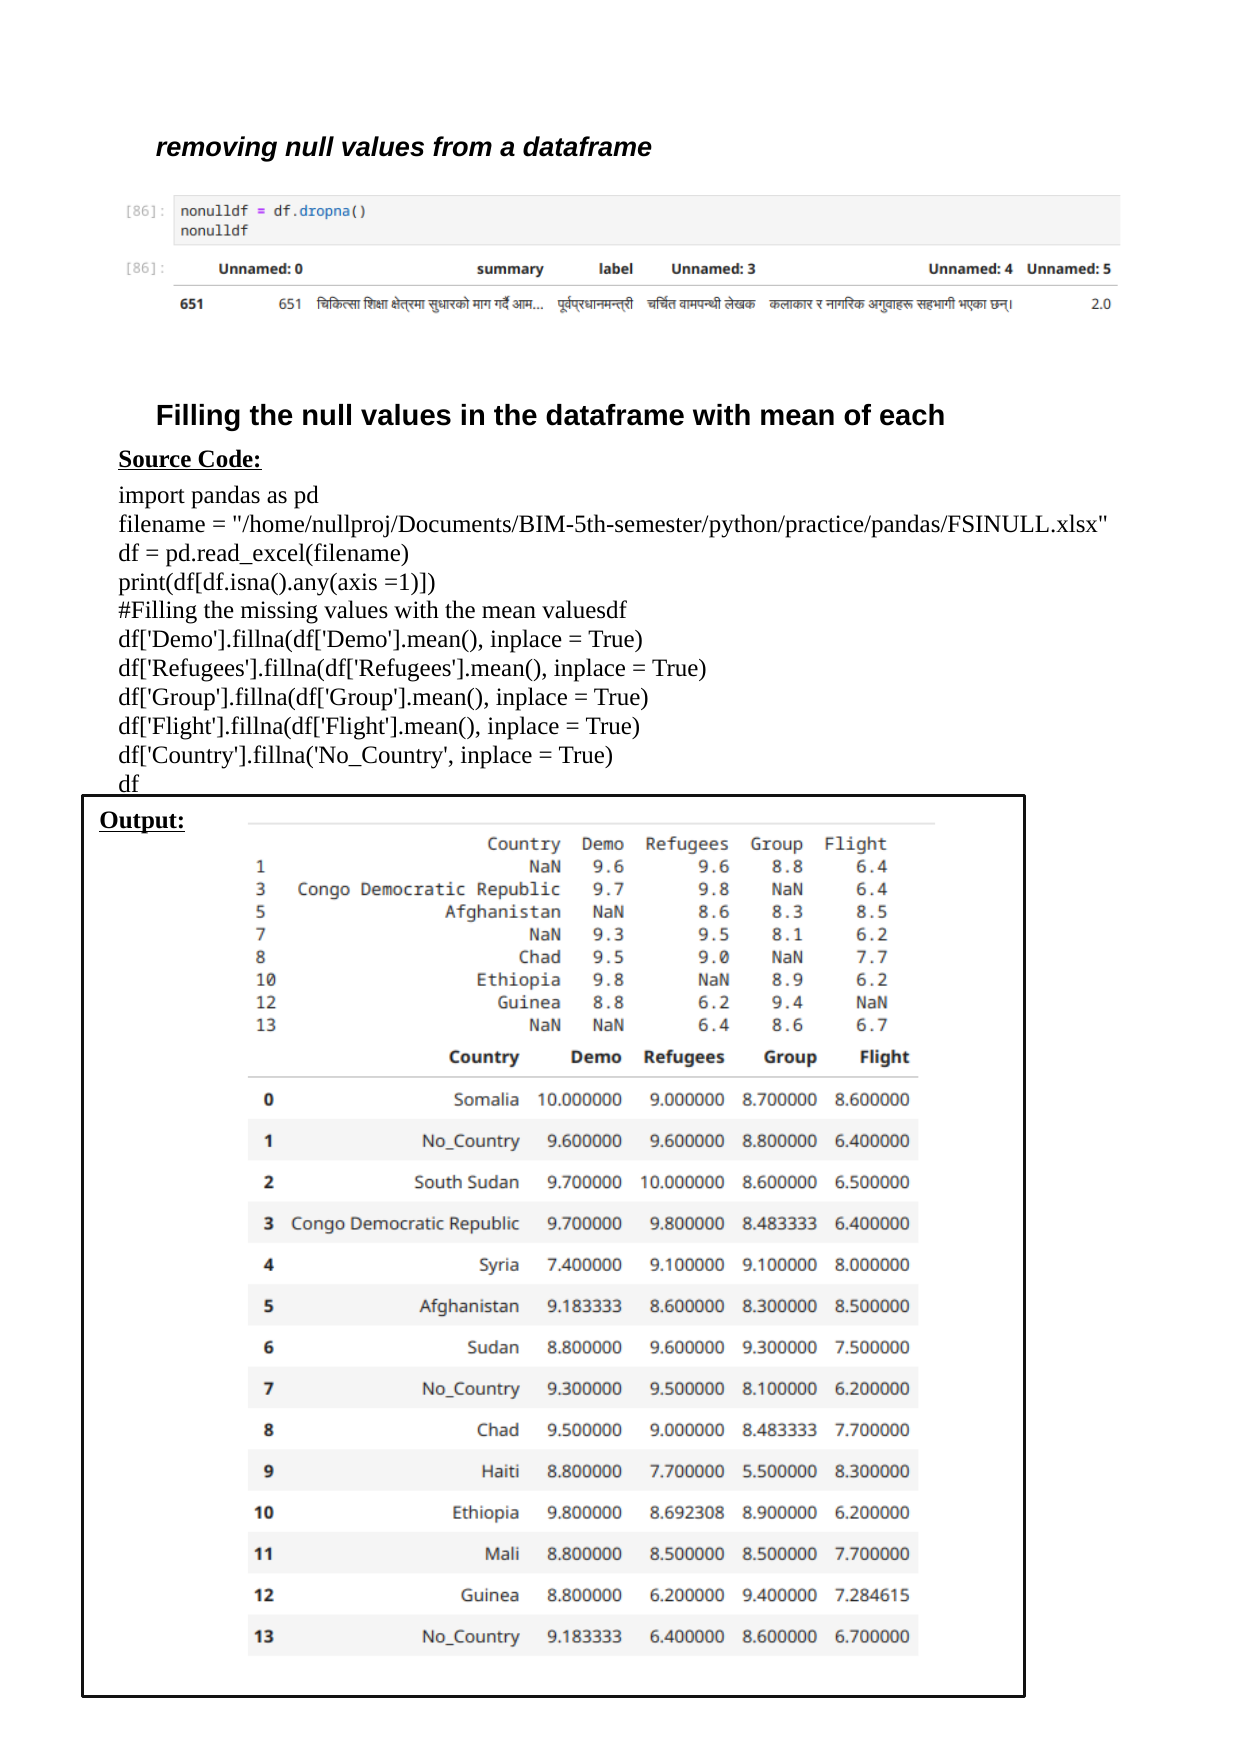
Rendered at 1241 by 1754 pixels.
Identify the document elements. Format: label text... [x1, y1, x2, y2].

text df = pd.read_excel(filename) [169, 549, 309, 564]
text print(df[df.isna().any(axis =1)]) [432, 578, 1122, 593]
subtitle Filling the null values in the dataframe with mean of each [156, 398, 1122, 431]
text print(df[df.isna().any(axis =1)]) [122, 578, 169, 593]
text print(df[df.isna().any(axis =1)]) [283, 578, 333, 593]
text #Filling the missing values with the mean valuesdf [118, 607, 1122, 622]
text filename = "/home/nullproj/Documents/BIM-5th-semester/python/practice/pandas/FSINULL.xlsx" [388, 521, 710, 535]
text filename = "/home/nullproj/Documents/BIM-5th-semester/python/practice/pandas/FSINULL.xlsx" [118, 521, 352, 535]
text df = pd.read_excel(filename) [308, 549, 405, 564]
text df['Group'].fillna(df['Group'].mean(), inplace = True) [644, 694, 1122, 709]
text df['Country'].fillna('No_Country', inplace = True) [118, 752, 481, 767]
text df['Flight'].fillna(df['Flight'].mean(), inplace = True) [635, 723, 1122, 738]
text df['Country'].fillna('No_Country', inplace = True) [483, 752, 609, 767]
subtitle removing null values from a dataframe [156, 131, 1122, 162]
picture [247, 822, 936, 1672]
text df['Refugees'].fillna(df['Refugees'].mean(), inplace = True) [702, 665, 1122, 680]
text df['Refugees'].fillna(df['Refugees'].mean(), inplace = True) [118, 665, 538, 680]
text df['Flight'].fillna(df['Flight'].mean(), inplace = True) [364, 723, 471, 738]
text df = pd.read_excel(filename) [118, 549, 170, 564]
text df['Country'].fillna('No_Country', inplace = True) [608, 752, 1122, 767]
text df['Group'].fillna(df['Group'].mean(), inplace = True) [118, 694, 205, 709]
text df['Demo'].fillna(df['Demo'].mean(), inplace = True) [513, 636, 639, 651]
text import pandas as pd [297, 492, 1122, 506]
text import pandas as pd [118, 492, 146, 506]
text df['Demo'].fillna(df['Demo'].mean(), inplace = True) [118, 636, 474, 651]
text df['Refugees'].fillna(df['Refugees'].mean(), inplace = True) [577, 665, 703, 680]
picture [116, 195, 1121, 332]
text filename = "/home/nullproj/Documents/BIM-5th-semester/python/practice/pandas/FSINULL.xlsx" [875, 521, 1122, 535]
text print(df[df.isna().any(axis =1)]) [198, 578, 274, 593]
text df['Flight'].fillna(df['Flight'].mean(), inplace = True) [118, 723, 367, 738]
text Source Code: [118, 444, 1122, 473]
text import pandas as pd [148, 492, 193, 506]
text df['Group'].fillna(df['Group'].mean(), inplace = True) [519, 694, 645, 709]
text df['Flight'].fillna(df['Flight'].mean(), inplace = True) [510, 723, 636, 738]
text df = pd.read_excel(filename) [405, 549, 1122, 564]
text import pandas as pd [195, 492, 295, 506]
text df['Group'].fillna(df['Group'].mean(), inplace = True) [384, 694, 479, 709]
text print(df[df.isna().any(axis =1)]) [332, 578, 415, 593]
text df [118, 781, 1122, 796]
text df['Demo'].fillna(df['Demo'].mean(), inplace = True) [638, 636, 1122, 651]
text df['Group'].fillna(df['Group'].mean(), inplace = True) [207, 694, 382, 709]
